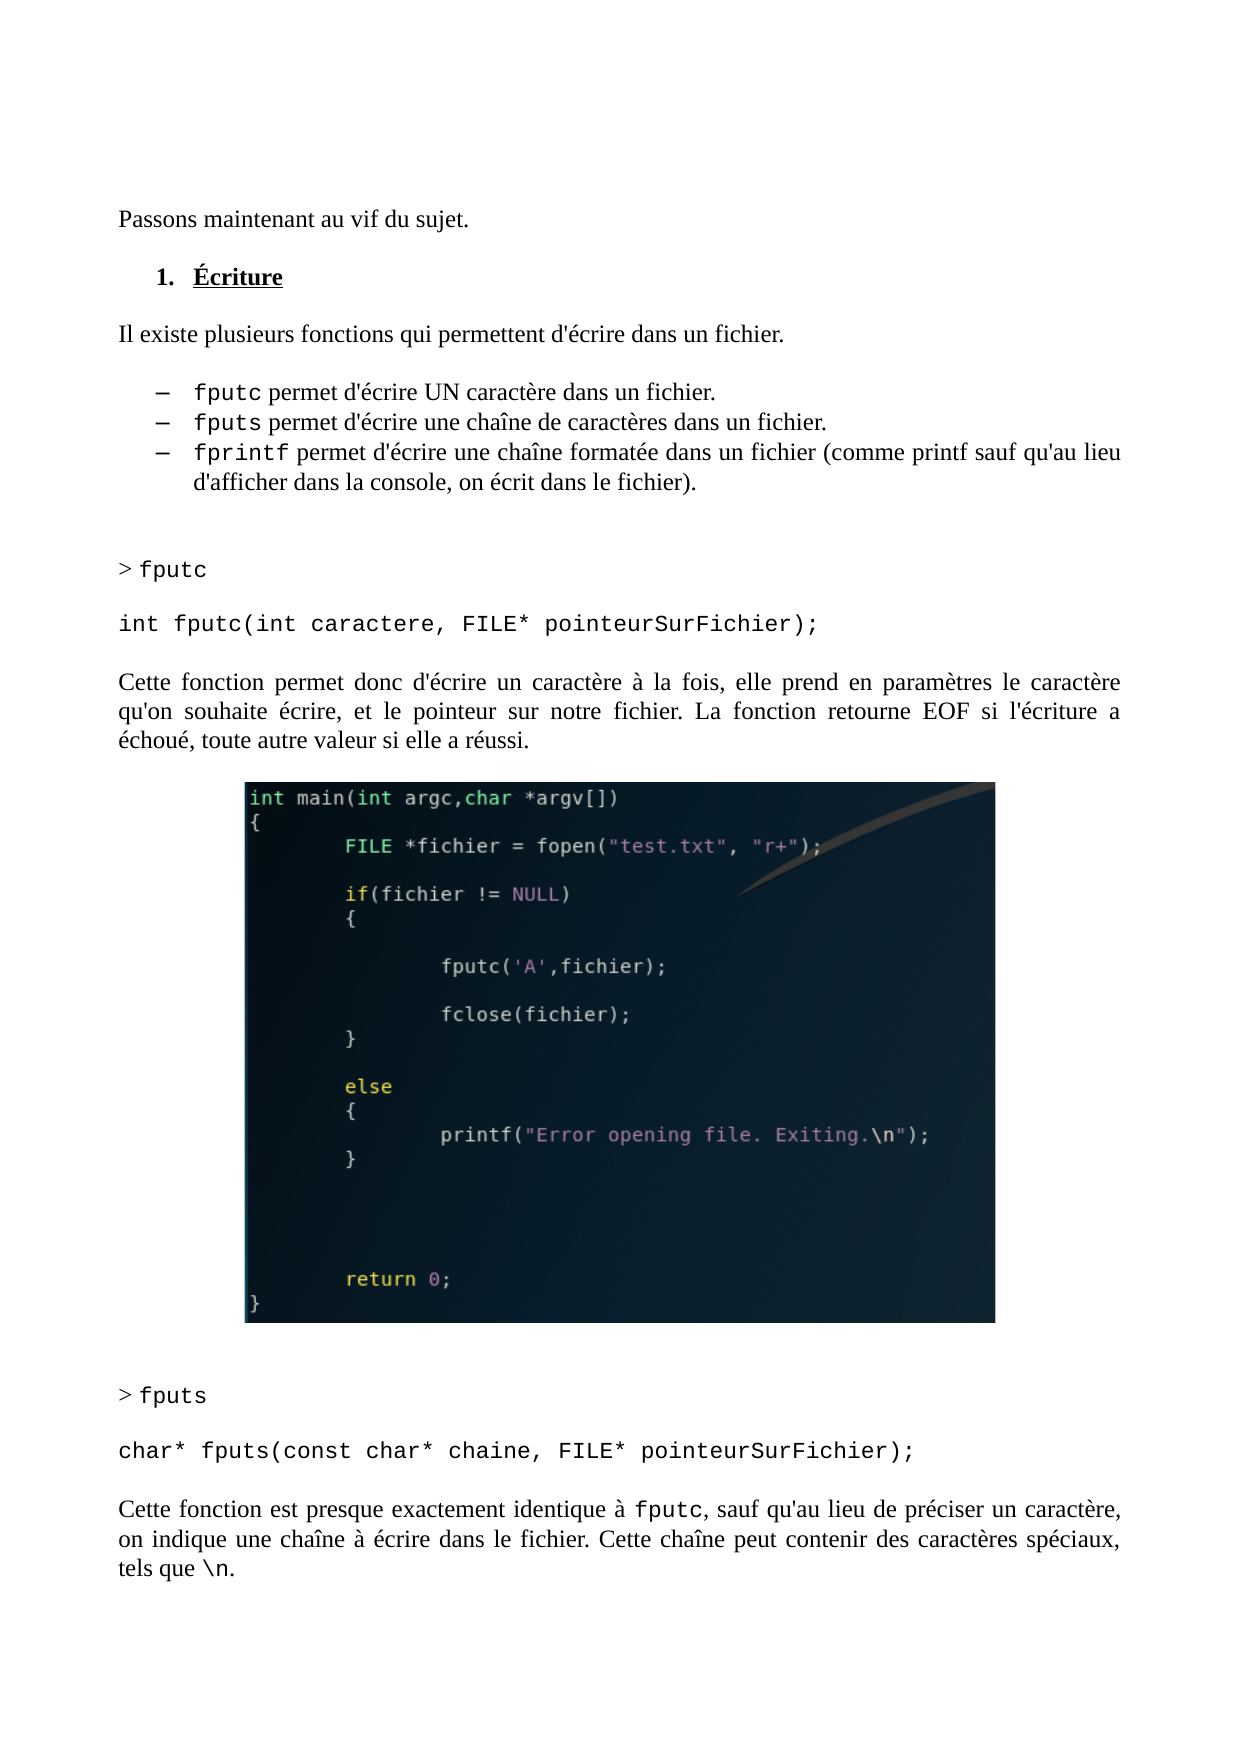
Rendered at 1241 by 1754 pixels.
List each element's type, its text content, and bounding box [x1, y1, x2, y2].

list fputs permet d'écrire une chaîne de caractères dans un fichier. [156, 407, 1122, 437]
text Cette fonction est presque exactement identique à fputc, sauf qu'au lieu de préciser un caractère, on indique une chaîne à écrire dans le fichier. Cette chaîne peut contenir des caractères spéciaux, tels que \n. [118, 1494, 1122, 1583]
text Il existe plusieurs fonctions qui permettent d'écrire dans un fichier. [118, 319, 1122, 348]
text char* fputs(const char* chaine, FILE* pointeurSurFichier); [118, 1439, 1122, 1465]
list Écriture [156, 262, 1122, 291]
list fprintf permet d'écrire une chaîne formatée dans un fichier (comme printf sauf qu'au lieu d'afficher dans la console, on écrit dans le fichier). [156, 437, 1122, 496]
text Cette fonction permet donc d'écrire un caractère à la fois, elle prend en paramètres le caractère qu'on souhaite écrire, et le pointeur sur notre fichier. La fonction retourne EOF si l'écriture a échoué, toute autre valeur si elle a réussi. [118, 667, 1122, 754]
list fputc permet d'écrire UN caractère dans un fichier. [156, 377, 1122, 407]
text Passons maintenant au vif du sujet. [118, 204, 1122, 233]
text int fputc(int caractere, FILE* pointeurSurFichier); [118, 613, 1122, 639]
text > fputc [118, 554, 1122, 584]
text > fputs [118, 1380, 1122, 1410]
